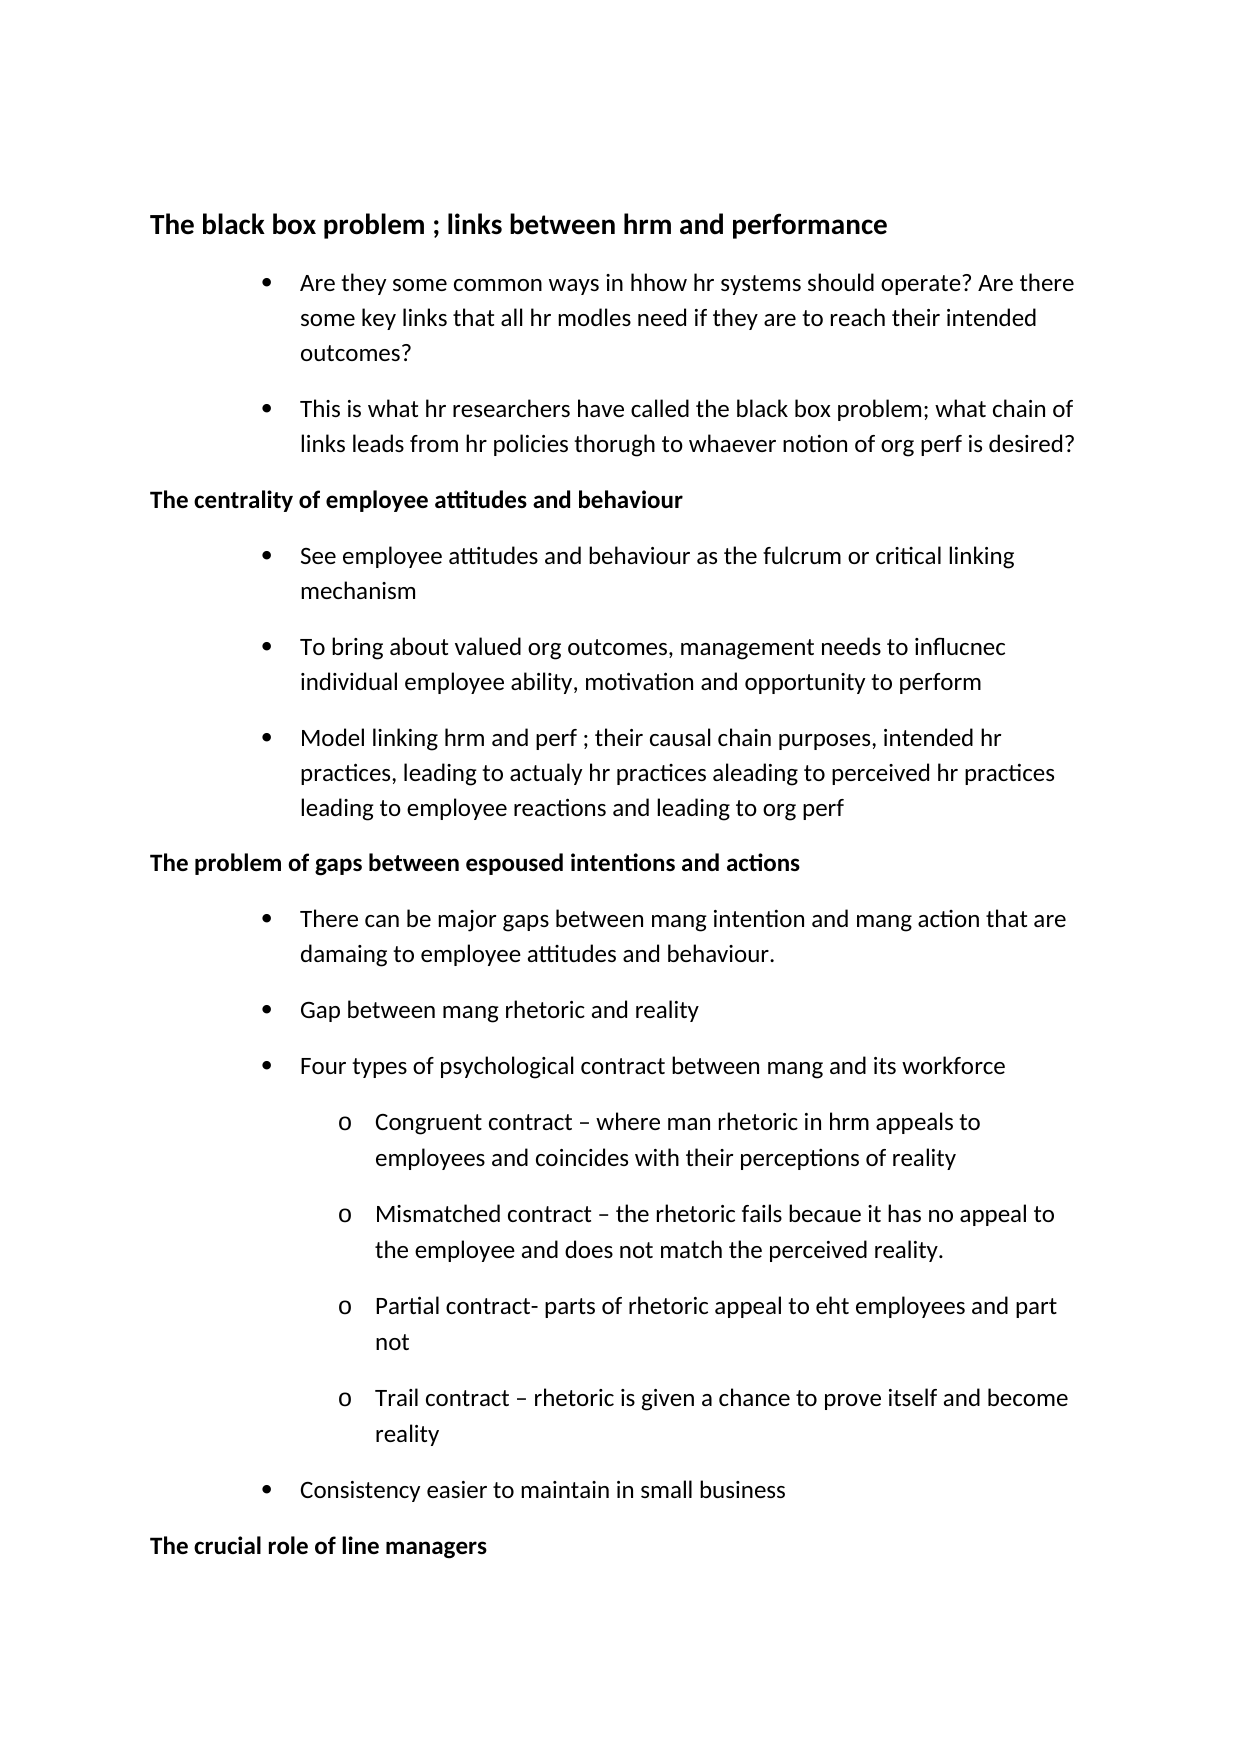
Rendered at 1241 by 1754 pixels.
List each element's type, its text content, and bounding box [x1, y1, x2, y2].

list Gap between mang rhetoric and reality [262, 994, 1090, 1025]
list This is what hr researchers have called the black box problem; what chain of links leads from hr policies thorugh to whaever notion of org perf is desired? [262, 393, 1090, 459]
text The problem of gaps between espoused intentions and actions [150, 848, 1090, 878]
list There can be major gaps between mang intention and mang action that are damaing to employee attitudes and behaviour. [262, 903, 1090, 969]
text The centrality of employee attitudes and behaviour [150, 484, 1090, 515]
list Mismatched contract – the rhetoric fails becaue it has no appeal to the employee and does not match the perceived reality. [337, 1198, 1090, 1265]
list To bring about valued org outcomes, management needs to influcnec individual employee ability, motivation and opportunity to perform [262, 631, 1090, 696]
list Are they some common ways in hhow hr systems should operate? Are there some key links that all hr modles need if they are to reach their intended outcomes? [262, 268, 1090, 368]
text The crucial role of line managers [150, 1530, 1090, 1561]
list See employee attitudes and behaviour as the fulcrum or critical linking mechanism [262, 540, 1090, 606]
list Partial contract- parts of rhetoric appeal to eht employees and part not [337, 1290, 1090, 1357]
list Model linking hrm and perf ; their causal chain purposes, intended hr practices, leading to actualy hr practices aleading to perceived hr practices leading to employee reactions and leading to org perf [262, 722, 1090, 822]
list Trail contract – rhetoric is given a chance to prove itself and become reality [337, 1382, 1090, 1449]
list Four types of psychological contract between mang and its workforce [262, 1050, 1090, 1081]
list Congruent contract – where man rhetoric in hrm appeals to employees and coincides with their perceptions of reality [337, 1106, 1090, 1173]
list Consistency easier to maintain in small business [262, 1474, 1090, 1505]
text The black box problem ; links between hrm and performance [150, 206, 1090, 241]
